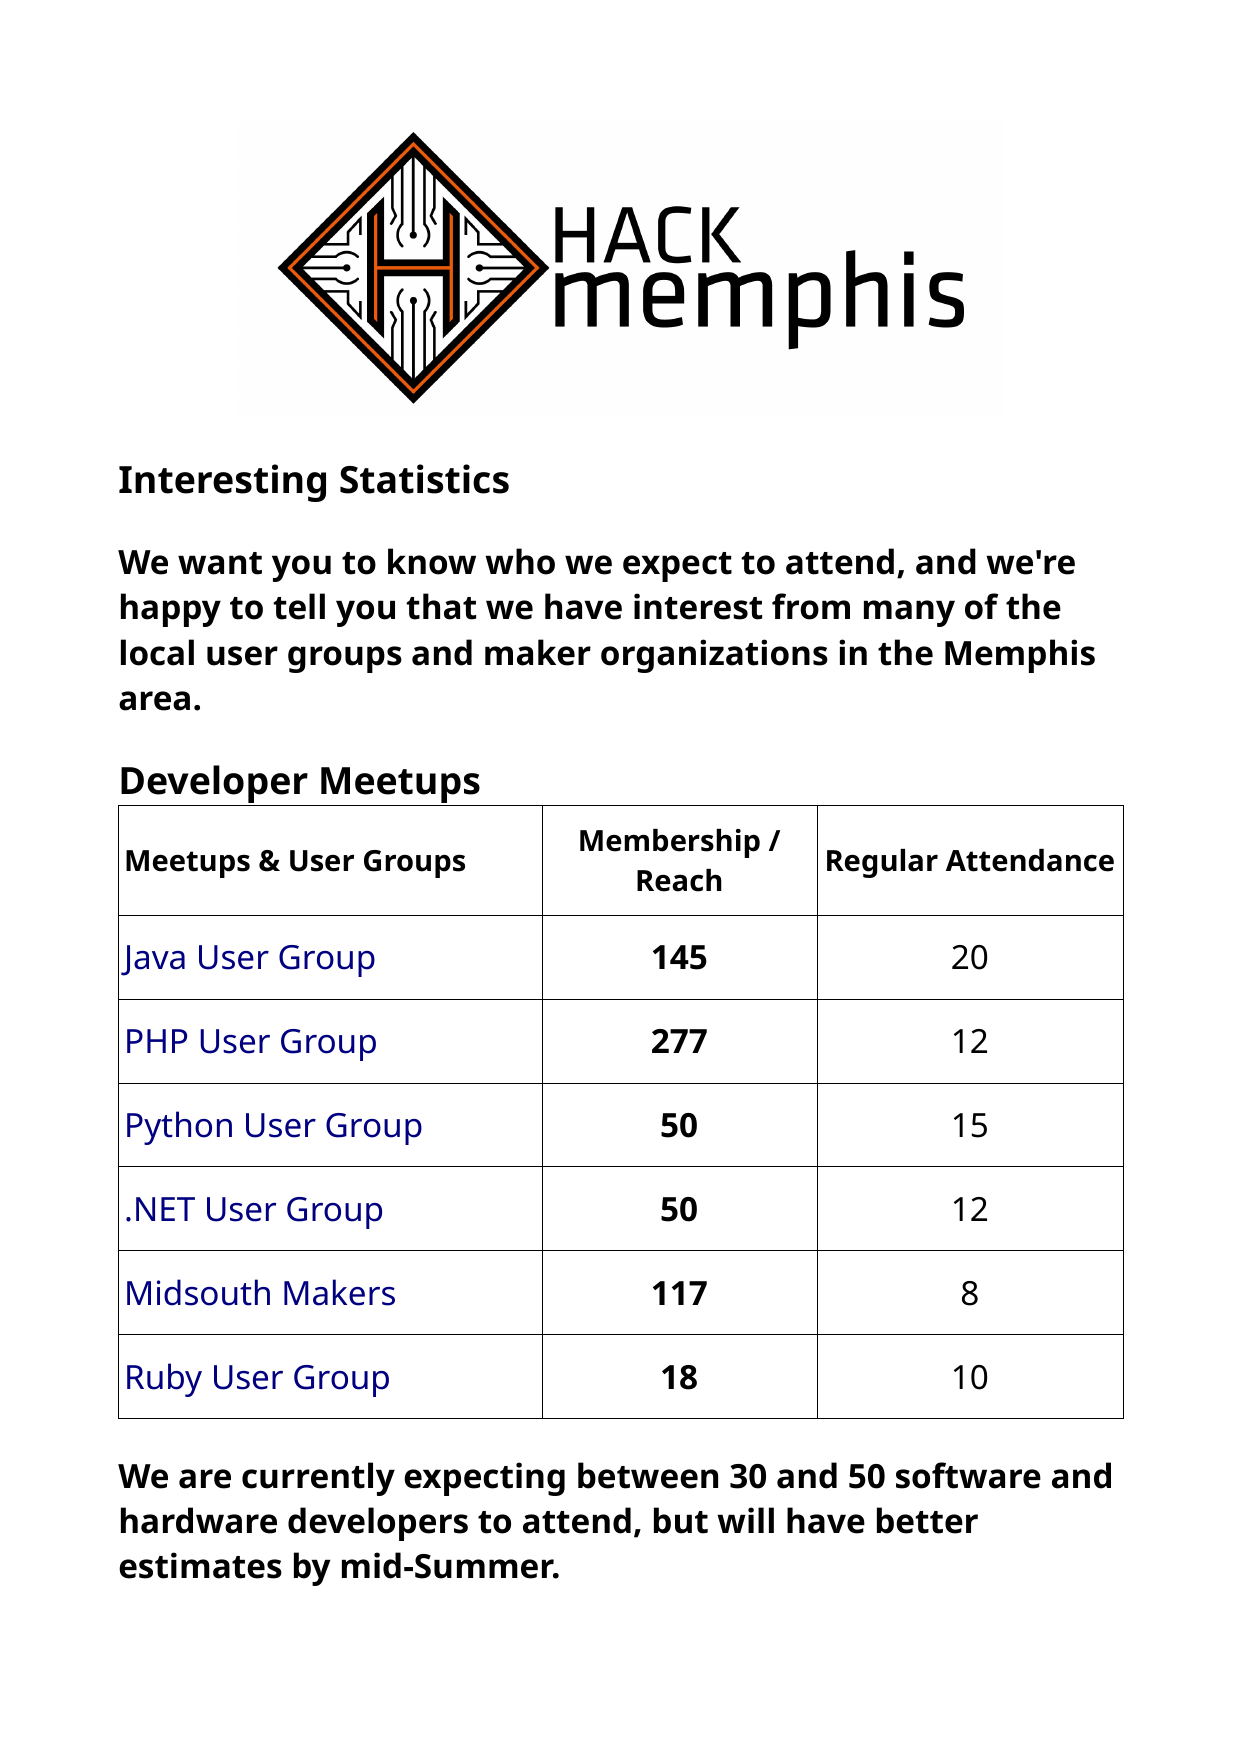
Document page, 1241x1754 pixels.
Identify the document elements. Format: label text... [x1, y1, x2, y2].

table_cell 145 [543, 916, 817, 998]
table_cell 18 [543, 1335, 817, 1418]
text Interesting Statistics [118, 453, 1122, 504]
table_cell 20 [818, 916, 1123, 998]
table_cell Ruby User Group [119, 1335, 542, 1418]
table_cell PHP User Group [119, 1000, 542, 1082]
table_cell Python User Group [119, 1084, 542, 1166]
table_cell 50 [543, 1167, 817, 1250]
table_cell 117 [543, 1251, 817, 1334]
table_cell 8 [818, 1251, 1123, 1334]
table_cell 277 [543, 1000, 817, 1082]
table_cell Midsouth Makers [119, 1251, 542, 1334]
table_cell 10 [818, 1335, 1123, 1418]
table_cell 15 [818, 1084, 1123, 1166]
table_header Regular Attendance [818, 806, 1123, 914]
table_cell 50 [543, 1084, 817, 1166]
table_cell 12 [818, 1000, 1123, 1082]
text We are currently expecting between 30 and 50 software and hardware developers to attend, but will have better estimates by mid-Summer. [118, 1452, 1122, 1589]
text Developer Meetups [118, 754, 1122, 805]
table_cell .NET User Group [119, 1167, 542, 1250]
table_header Meetups & User Groups [119, 806, 542, 914]
picture [235, 118, 1006, 417]
table_header Membership / Reach [543, 806, 817, 914]
text We want you to know who we expect to attend, and we're happy to tell you that we have interest from many of the local user groups and maker organizations in the Memphis area. [118, 538, 1122, 720]
table_cell 12 [818, 1167, 1123, 1250]
table_cell Java User Group [119, 916, 542, 998]
